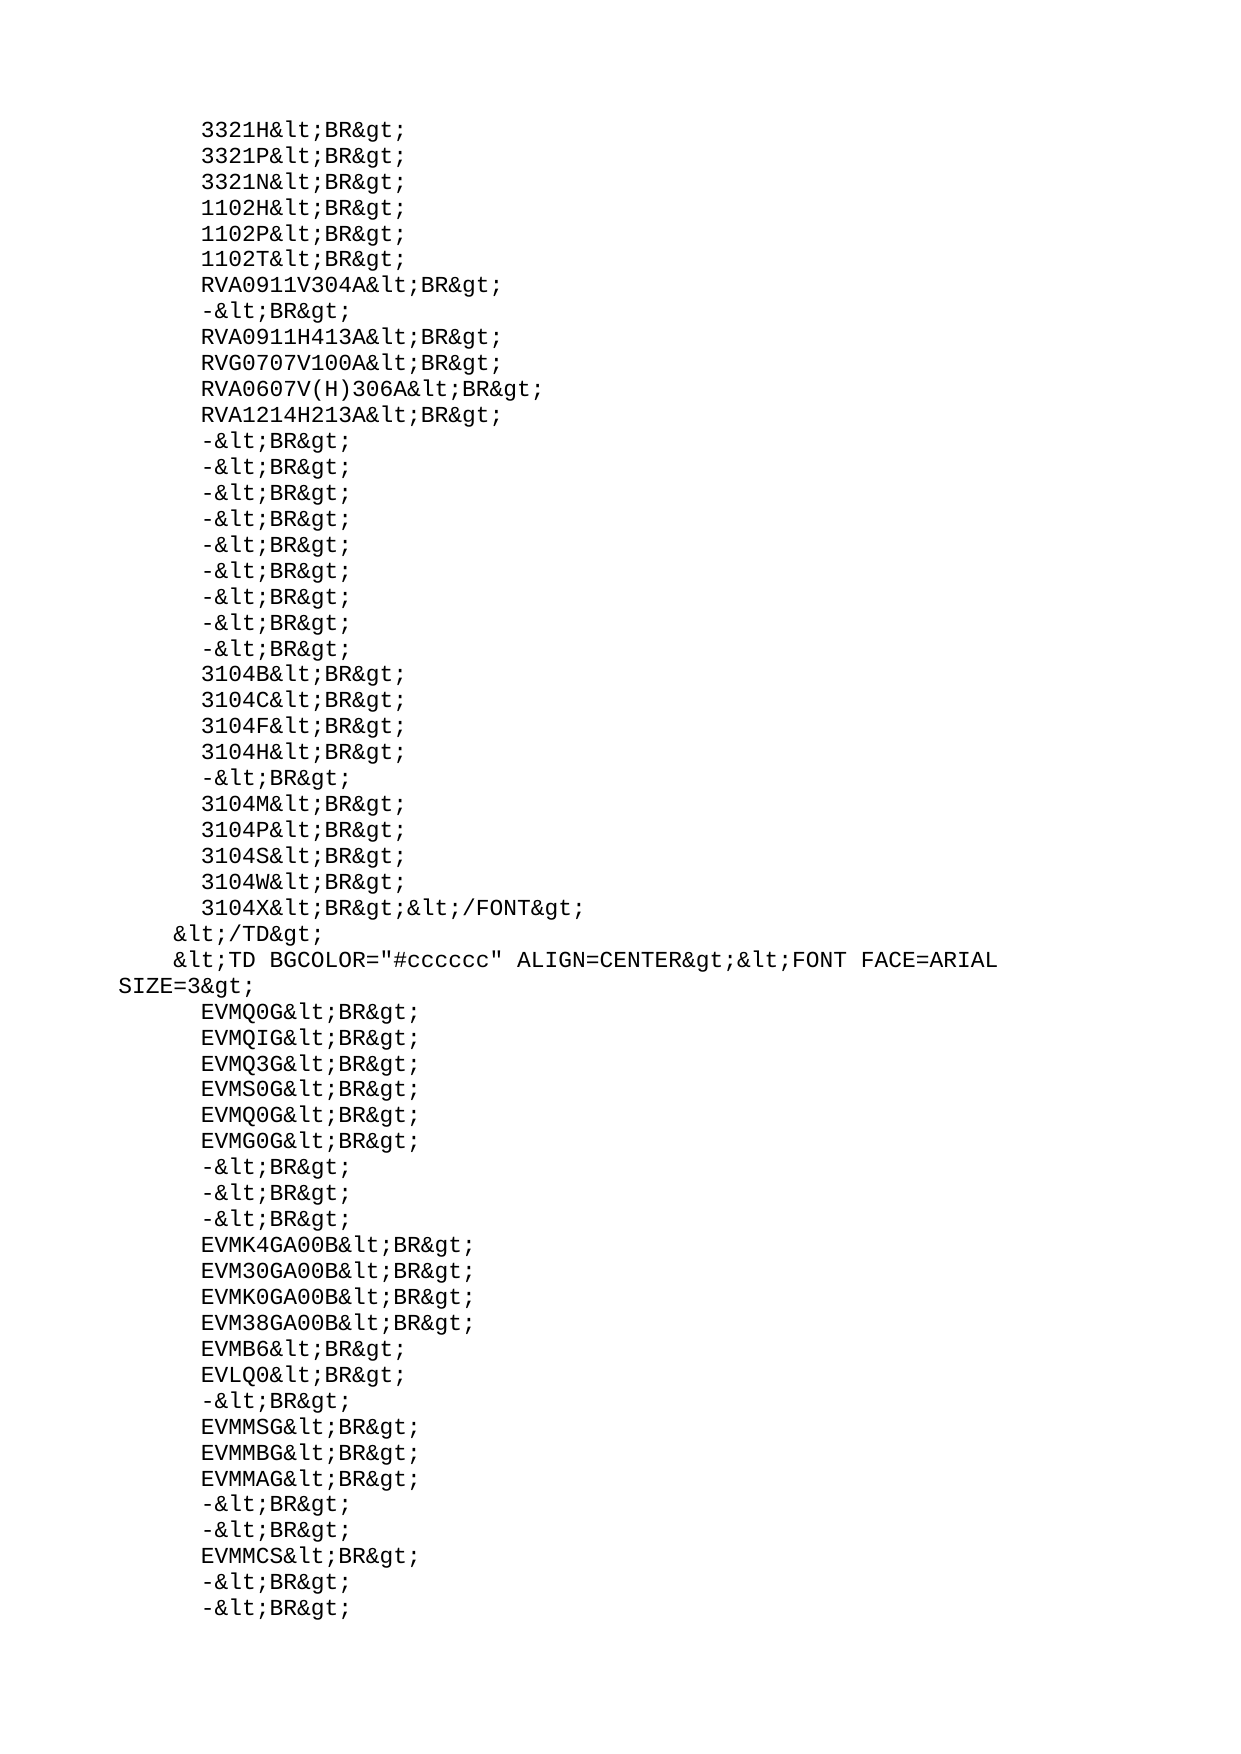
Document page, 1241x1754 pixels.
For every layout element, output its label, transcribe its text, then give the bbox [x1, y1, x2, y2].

text -&lt;BR&gt; [118, 507, 1122, 533]
text 3321H&lt;BR&gt; [118, 118, 1122, 144]
text EVMMCS&lt;BR&gt; [118, 1545, 1122, 1571]
text RVA0911V304A&lt;BR&gt; [118, 274, 1122, 300]
text -&lt;BR&gt; [118, 611, 1122, 637]
text RVA0607V(H)306A&lt;BR&gt; [118, 377, 1122, 403]
text EVMMBG&lt;BR&gt; [118, 1441, 1122, 1467]
text -&lt;BR&gt; [118, 585, 1122, 611]
text -&lt;BR&gt; [118, 1389, 1122, 1415]
text 1102H&lt;BR&gt; [118, 196, 1122, 222]
text -&lt;BR&gt; [118, 300, 1122, 326]
text -&lt;BR&gt; [118, 1519, 1122, 1545]
text RVA0911H413A&lt;BR&gt; [118, 326, 1122, 352]
text EVM30GA00B&lt;BR&gt; [118, 1259, 1122, 1285]
text -&lt;BR&gt; [118, 1597, 1122, 1622]
text -&lt;BR&gt; [118, 429, 1122, 455]
text EVMMAG&lt;BR&gt; [118, 1467, 1122, 1493]
text RVA1214H213A&lt;BR&gt; [118, 403, 1122, 429]
text -&lt;BR&gt; [118, 1182, 1122, 1207]
text -&lt;BR&gt; [118, 1156, 1122, 1182]
text RVG0707V100A&lt;BR&gt; [118, 352, 1122, 377]
text -&lt;BR&gt; [118, 767, 1122, 792]
text 3321P&lt;BR&gt; [118, 144, 1122, 170]
text 3104W&lt;BR&gt; [118, 870, 1122, 896]
text EVMQ0G&lt;BR&gt; [118, 1104, 1122, 1130]
text -&lt;BR&gt; [118, 637, 1122, 663]
text EVMQIG&lt;BR&gt; [118, 1026, 1122, 1052]
text -&lt;BR&gt; [118, 455, 1122, 481]
text 3104P&lt;BR&gt; [118, 818, 1122, 844]
text -&lt;BR&gt; [118, 1571, 1122, 1597]
text 1102T&lt;BR&gt; [118, 248, 1122, 274]
text 3104B&lt;BR&gt; [118, 663, 1122, 689]
text EVMQ3G&lt;BR&gt; [118, 1052, 1122, 1078]
text 3104X&lt;BR&gt;&lt;/FONT&gt; [118, 896, 1122, 922]
text EVMK0GA00B&lt;BR&gt; [118, 1285, 1122, 1311]
text 3321N&lt;BR&gt; [118, 170, 1122, 196]
text -&lt;BR&gt; [118, 559, 1122, 585]
text 1102P&lt;BR&gt; [118, 222, 1122, 248]
text EVMS0G&lt;BR&gt; [118, 1078, 1122, 1104]
text -&lt;BR&gt; [118, 1207, 1122, 1233]
text EVMK4GA00B&lt;BR&gt; [118, 1233, 1122, 1259]
text &lt;/TD&gt; [118, 922, 1122, 948]
text -&lt;BR&gt; [118, 533, 1122, 559]
text 3104M&lt;BR&gt; [118, 792, 1122, 818]
text EVLQ0&lt;BR&gt; [118, 1363, 1122, 1389]
text EVMB6&lt;BR&gt; [118, 1337, 1122, 1363]
text EVM38GA00B&lt;BR&gt; [118, 1311, 1122, 1337]
text -&lt;BR&gt; [118, 481, 1122, 507]
text EVMG0G&lt;BR&gt; [118, 1130, 1122, 1156]
text EVMQ0G&lt;BR&gt; [118, 1000, 1122, 1026]
text EVMMSG&lt;BR&gt; [118, 1415, 1122, 1441]
text 3104S&lt;BR&gt; [118, 844, 1122, 870]
text &lt;TD BGCOLOR="#cccccc" ALIGN=CENTER&gt;&lt;FONT FACE=ARIAL SIZE=3&gt; [118, 948, 1122, 1000]
text 3104H&lt;BR&gt; [118, 741, 1122, 767]
text 3104C&lt;BR&gt; [118, 689, 1122, 715]
text -&lt;BR&gt; [118, 1493, 1122, 1519]
text 3104F&lt;BR&gt; [118, 715, 1122, 741]
